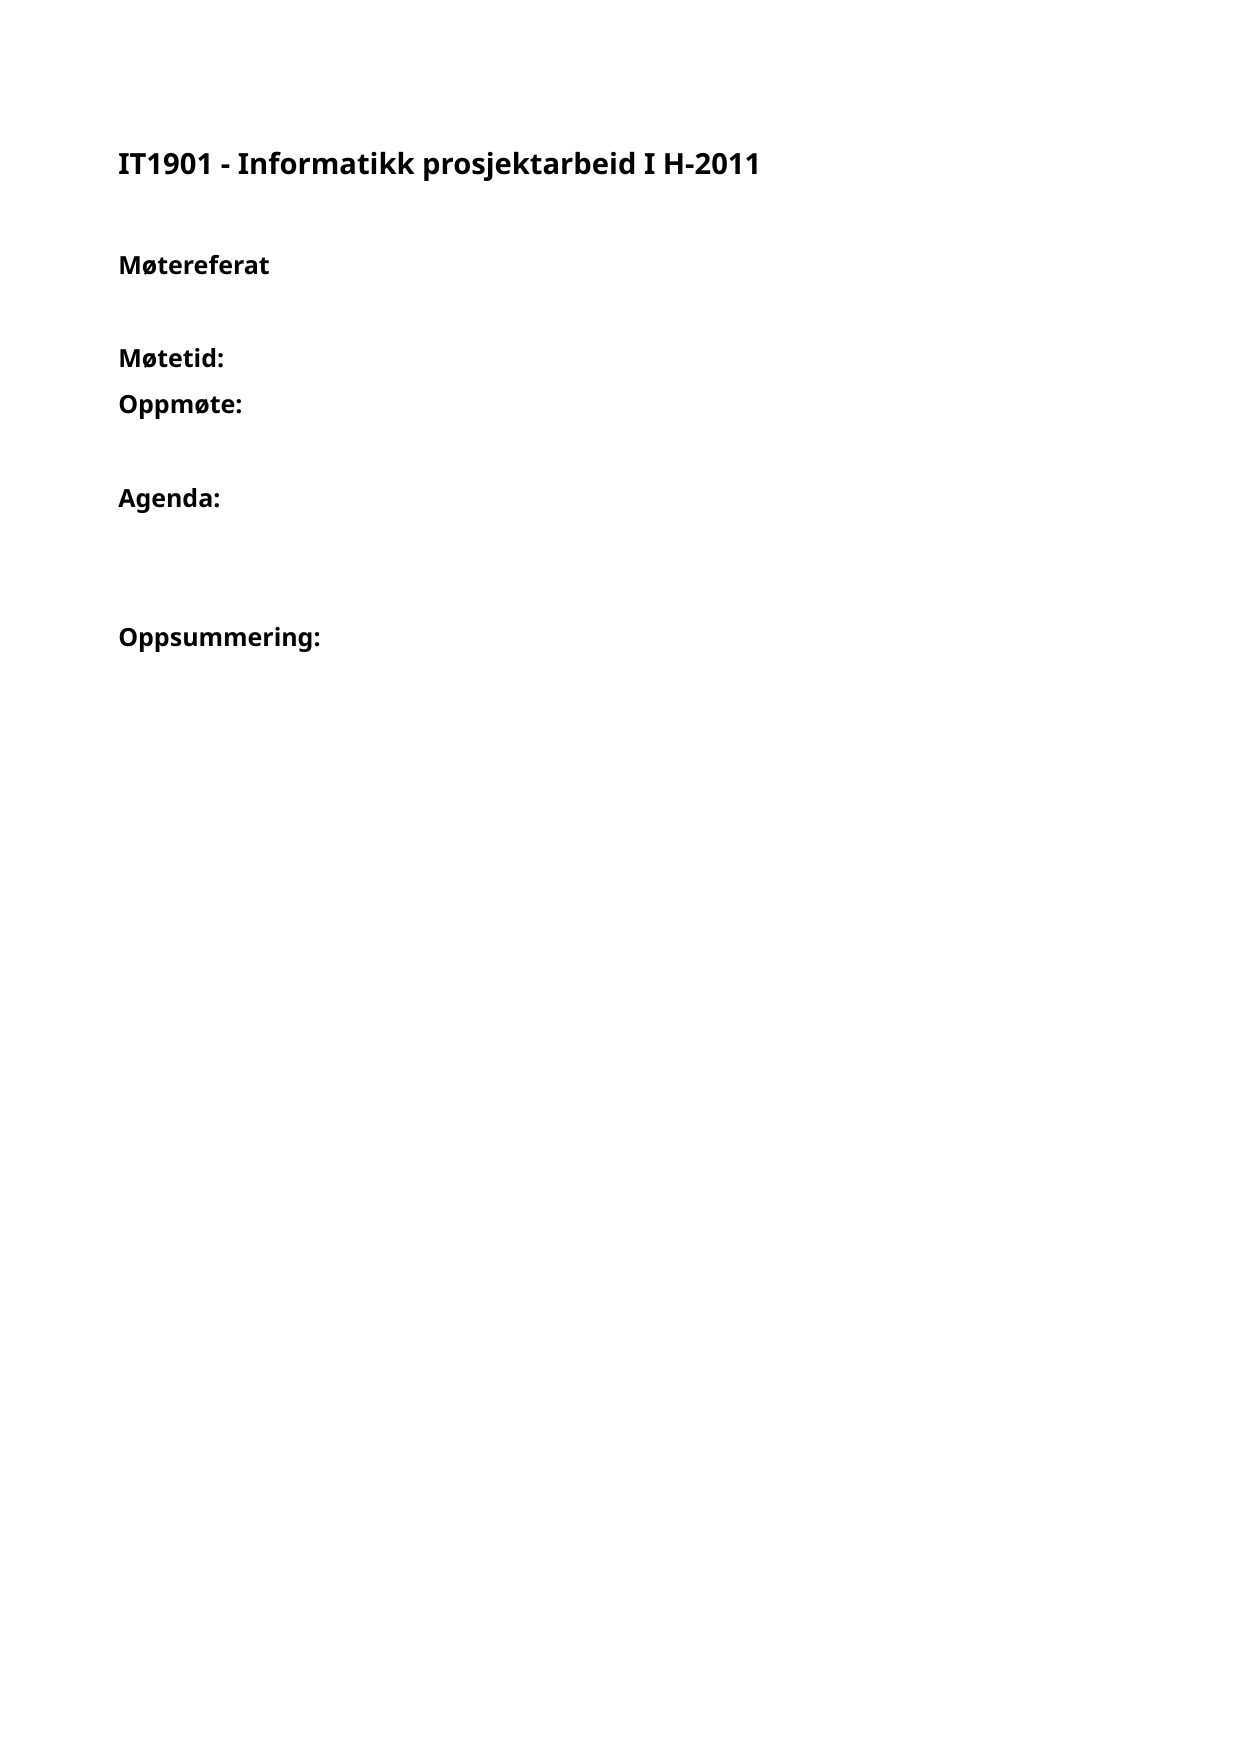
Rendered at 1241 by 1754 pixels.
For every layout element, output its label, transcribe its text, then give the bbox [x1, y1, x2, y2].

text Møtereferat [118, 247, 1122, 282]
text Agenda: [118, 480, 1122, 514]
text Oppmøte: [118, 387, 1122, 421]
text Oppsummering: [118, 620, 1122, 654]
text Møtetid: [118, 341, 1122, 375]
subtitle IT1901 - Informatikk prosjektarbeid I H-2011 [118, 143, 1122, 183]
